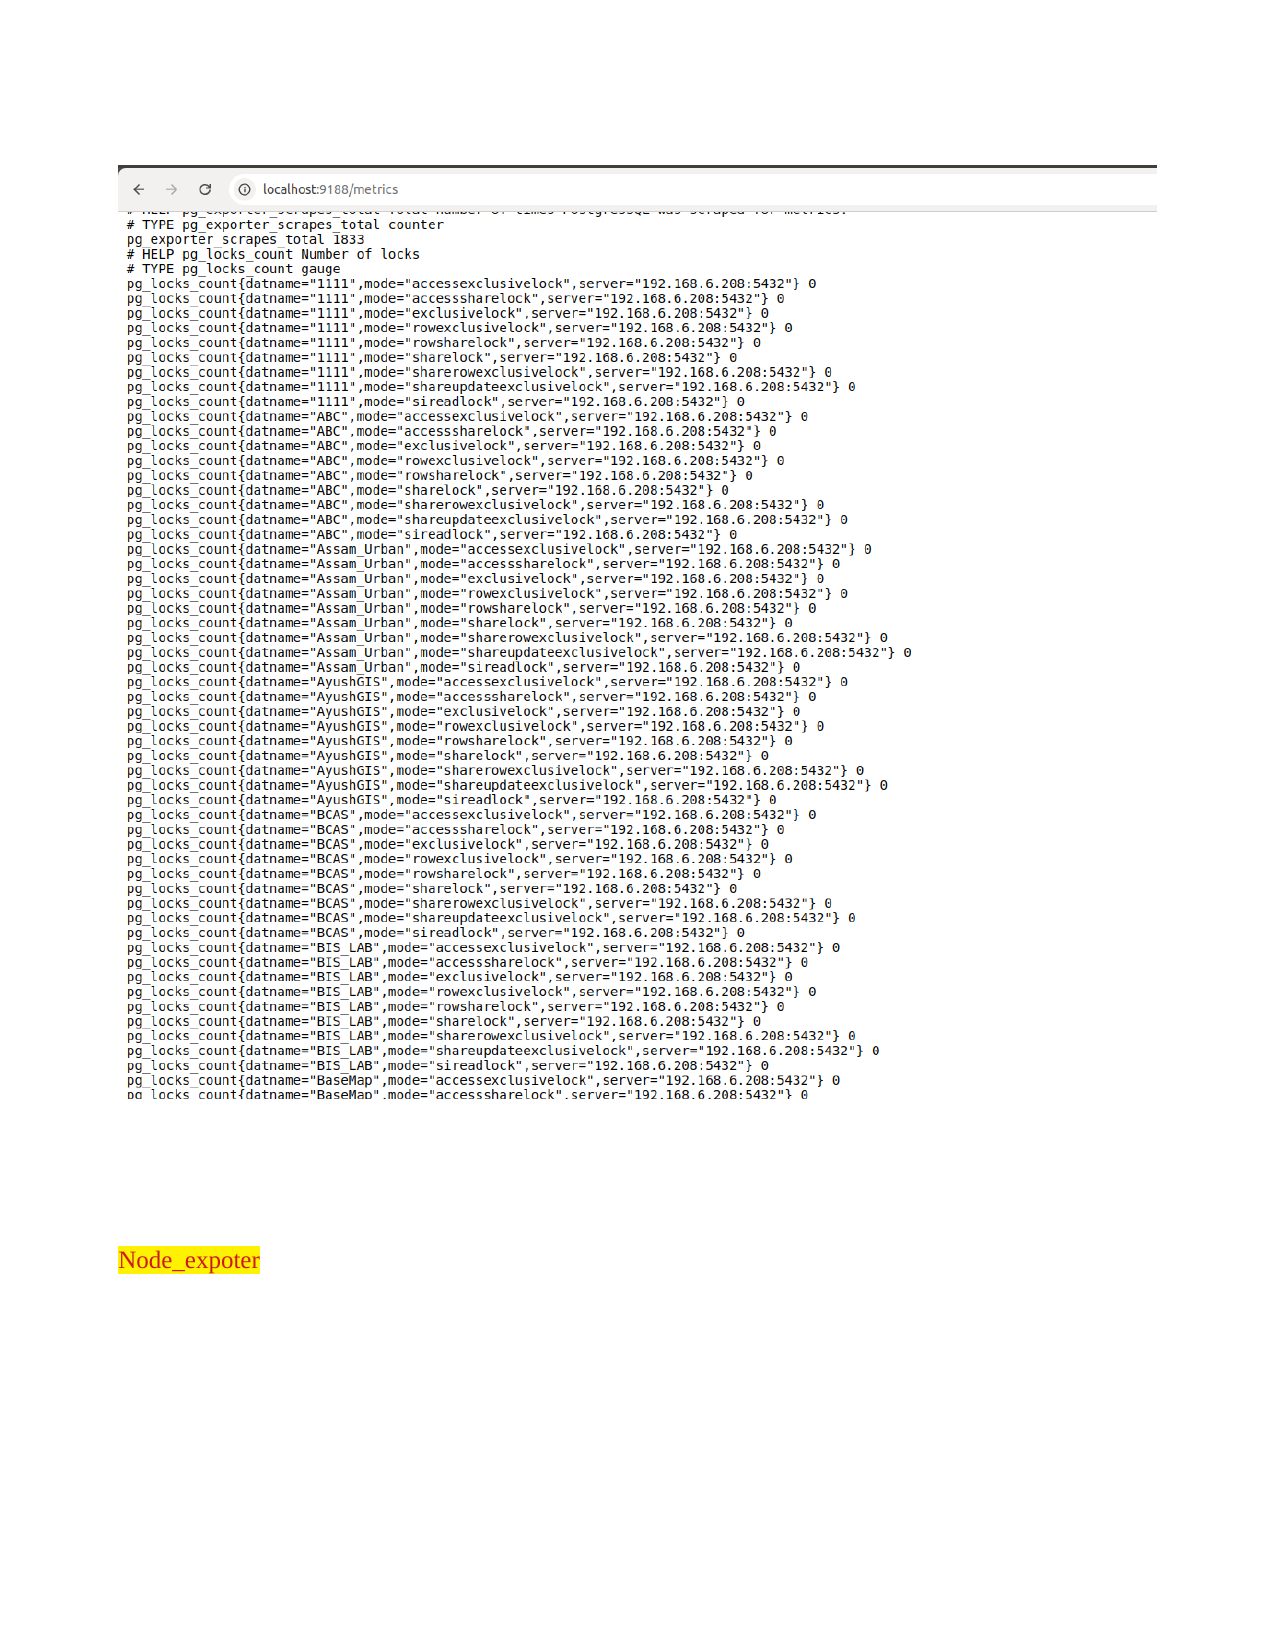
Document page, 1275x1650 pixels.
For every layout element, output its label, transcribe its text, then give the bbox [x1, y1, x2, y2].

picture [118, 165, 1157, 1099]
text Node_expoter [118, 1246, 1157, 1274]
